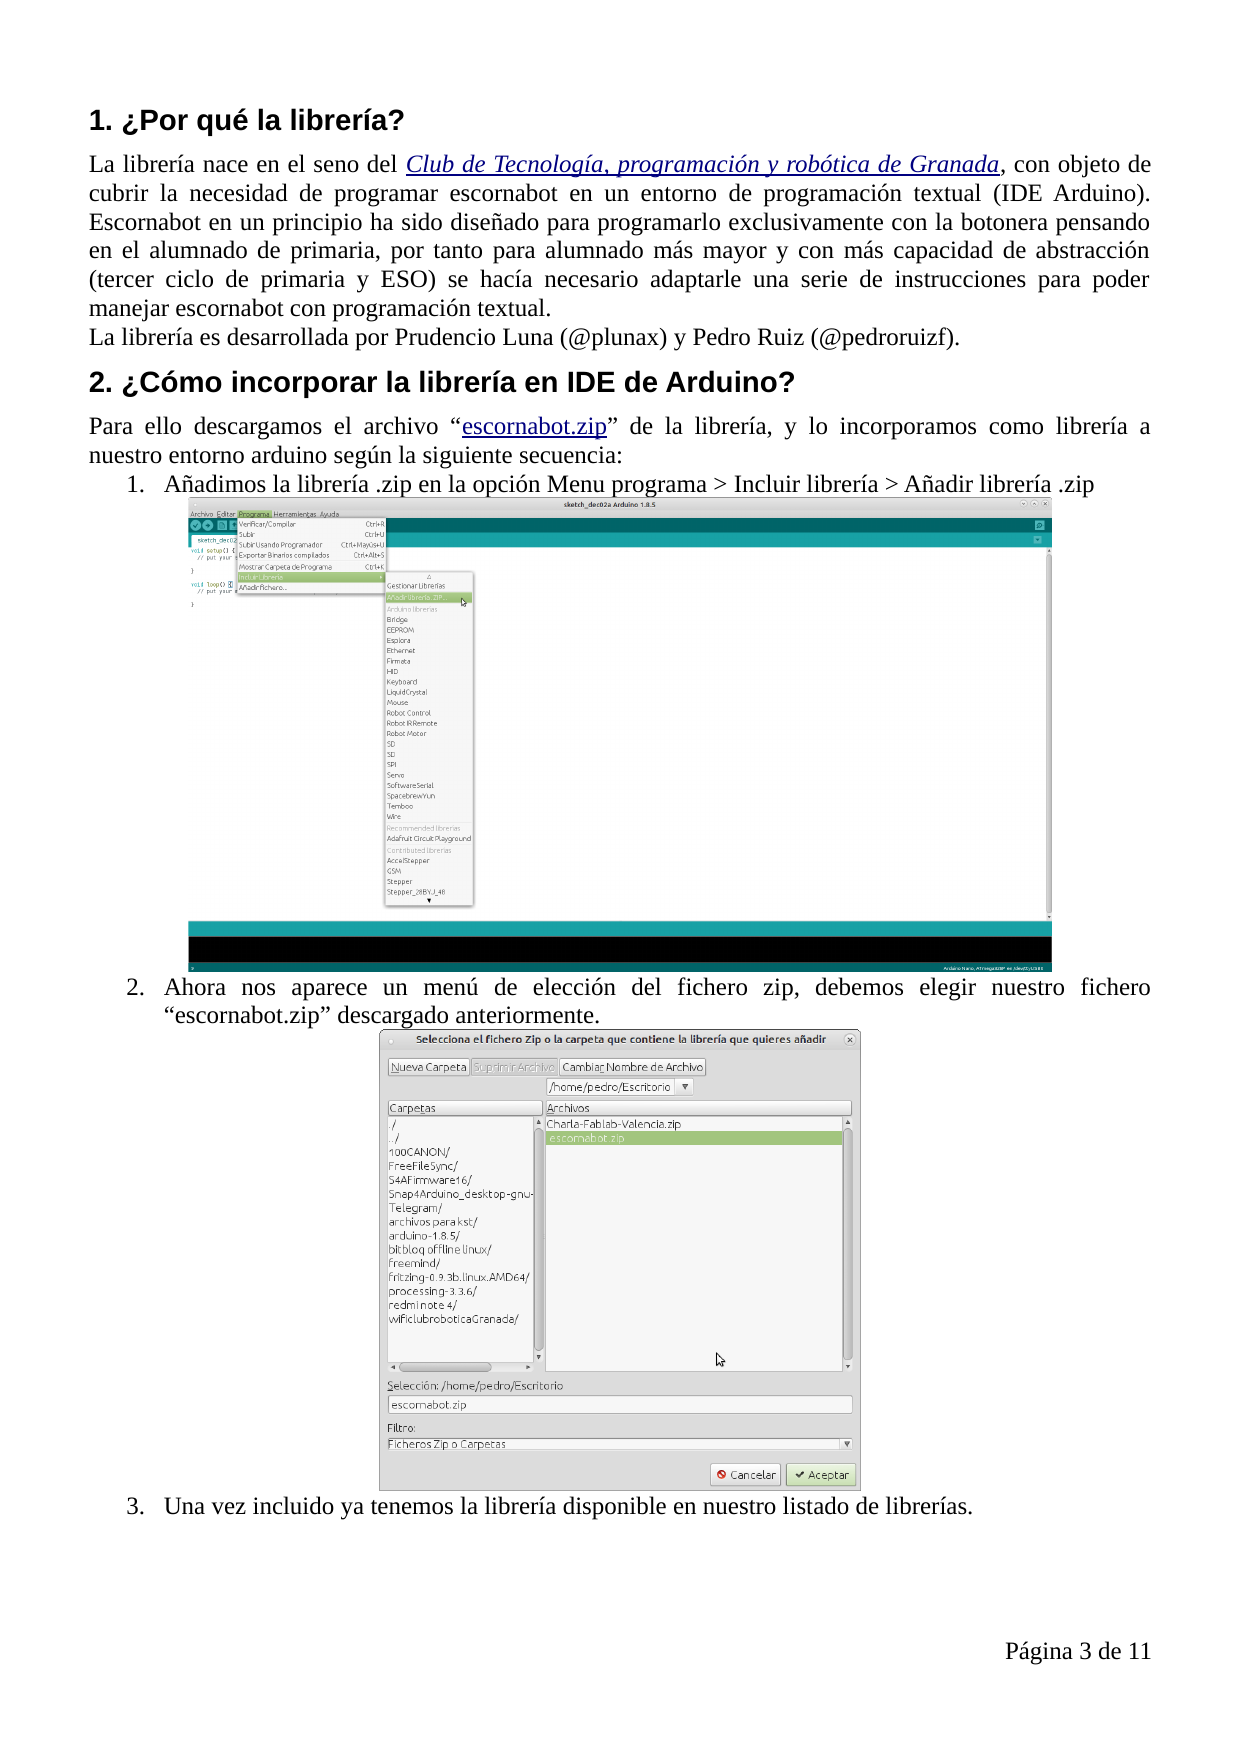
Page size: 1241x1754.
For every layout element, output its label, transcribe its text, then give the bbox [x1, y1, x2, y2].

list Ahora nos aparece un menú de elección del fichero zip, debemos elegir nuestro fichero “escornabot.zip” descargado anteriormente. [126, 498, 1152, 1029]
subtitle 2. ¿Cómo incorporar la librería en IDE de Arduino? [88, 365, 1152, 399]
text Para ello descargamos el archivo “escornabot.zip” de la librería, y lo incorporamos como librería a nuestro entorno arduino según la siguiente secuencia: [88, 411, 1152, 469]
picture [379, 1029, 861, 1491]
picture [188, 497, 1052, 972]
text La librería es desarrollada por Prudencio Luna (@plunax) y Pedro Ruiz (@pedroruizf). [88, 322, 1152, 351]
list Una vez incluido ya tenemos la librería disponible en nuestro listado de librerías. [126, 1029, 1152, 1520]
subtitle 1. ¿Por qué la librería? [88, 103, 1152, 137]
list Añadimos la librería .zip en la opción Menu programa > Incluir librería > Añadir librería .zip [126, 469, 1152, 498]
text La librería nace en el seno del Club de Tecnología, programación y robótica de Granada, con objeto de cubrir la necesidad de programar escornabot en un entorno de programación textual (IDE Arduino). Escornabot en un principio ha sido diseñado para programarlo exclusivamente con la botonera pensando en el alumnado de primaria, por tanto para alumnado más mayor y con más capacidad de abstracción (tercer ciclo de primaria y ESO) se hacía necesario adaptarle una serie de instrucciones para poder manejar escornabot con programación textual. [88, 149, 1152, 322]
